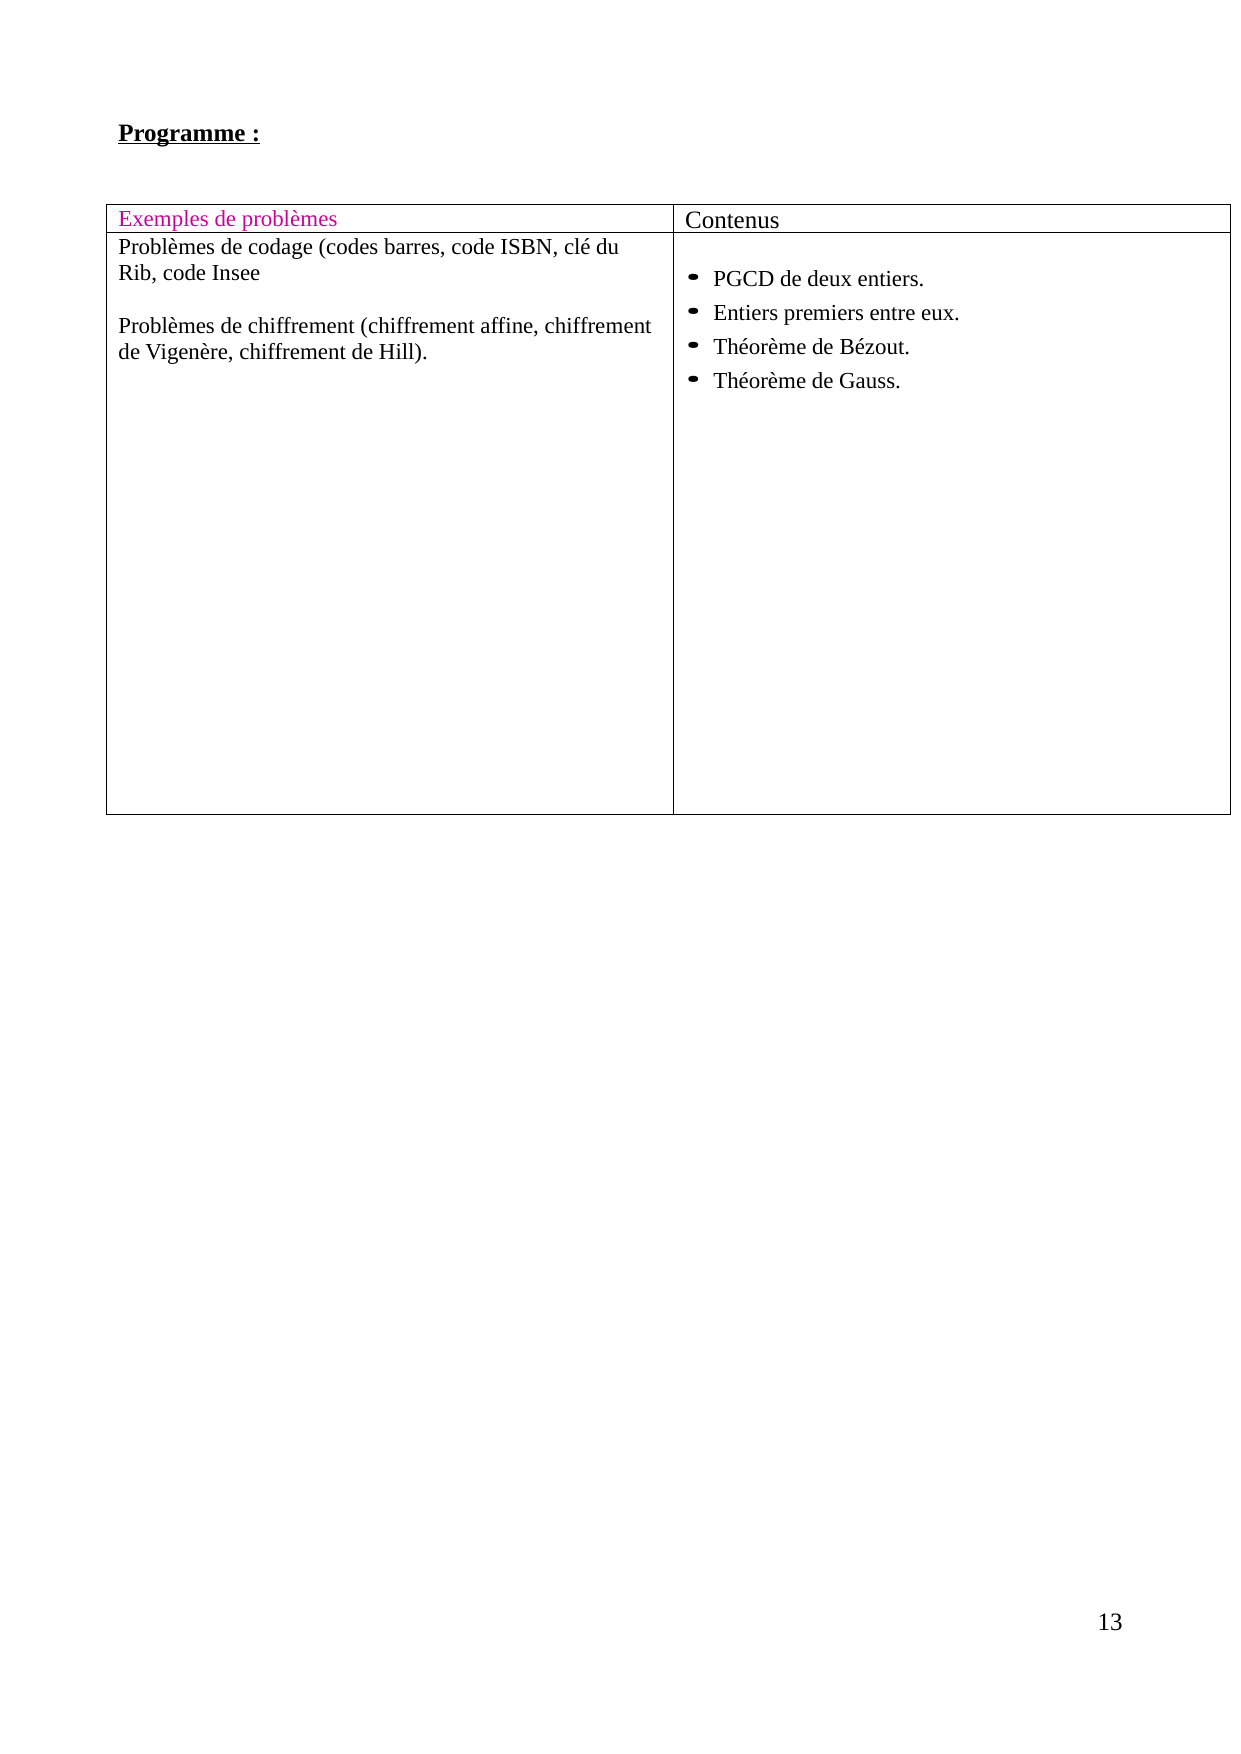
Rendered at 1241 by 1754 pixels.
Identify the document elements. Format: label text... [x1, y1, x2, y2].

table_header Exemples de problèmes [107, 205, 673, 232]
text Programme : [118, 118, 1122, 147]
table_header Contenus [674, 205, 1230, 232]
table_cell • PGCD de deux entiers. • Entiers premiers entre eux. • Théorème de Bézout. • Théorème de Gauss. [674, 233, 1230, 814]
table_cell Problèmes de codage (codes barres, code ISBN, clé du Rib, code Insee Problèmes de chiffrement (chiffrement affine, chiffrement de Vigenère, chiffrement de Hill). [107, 233, 673, 814]
